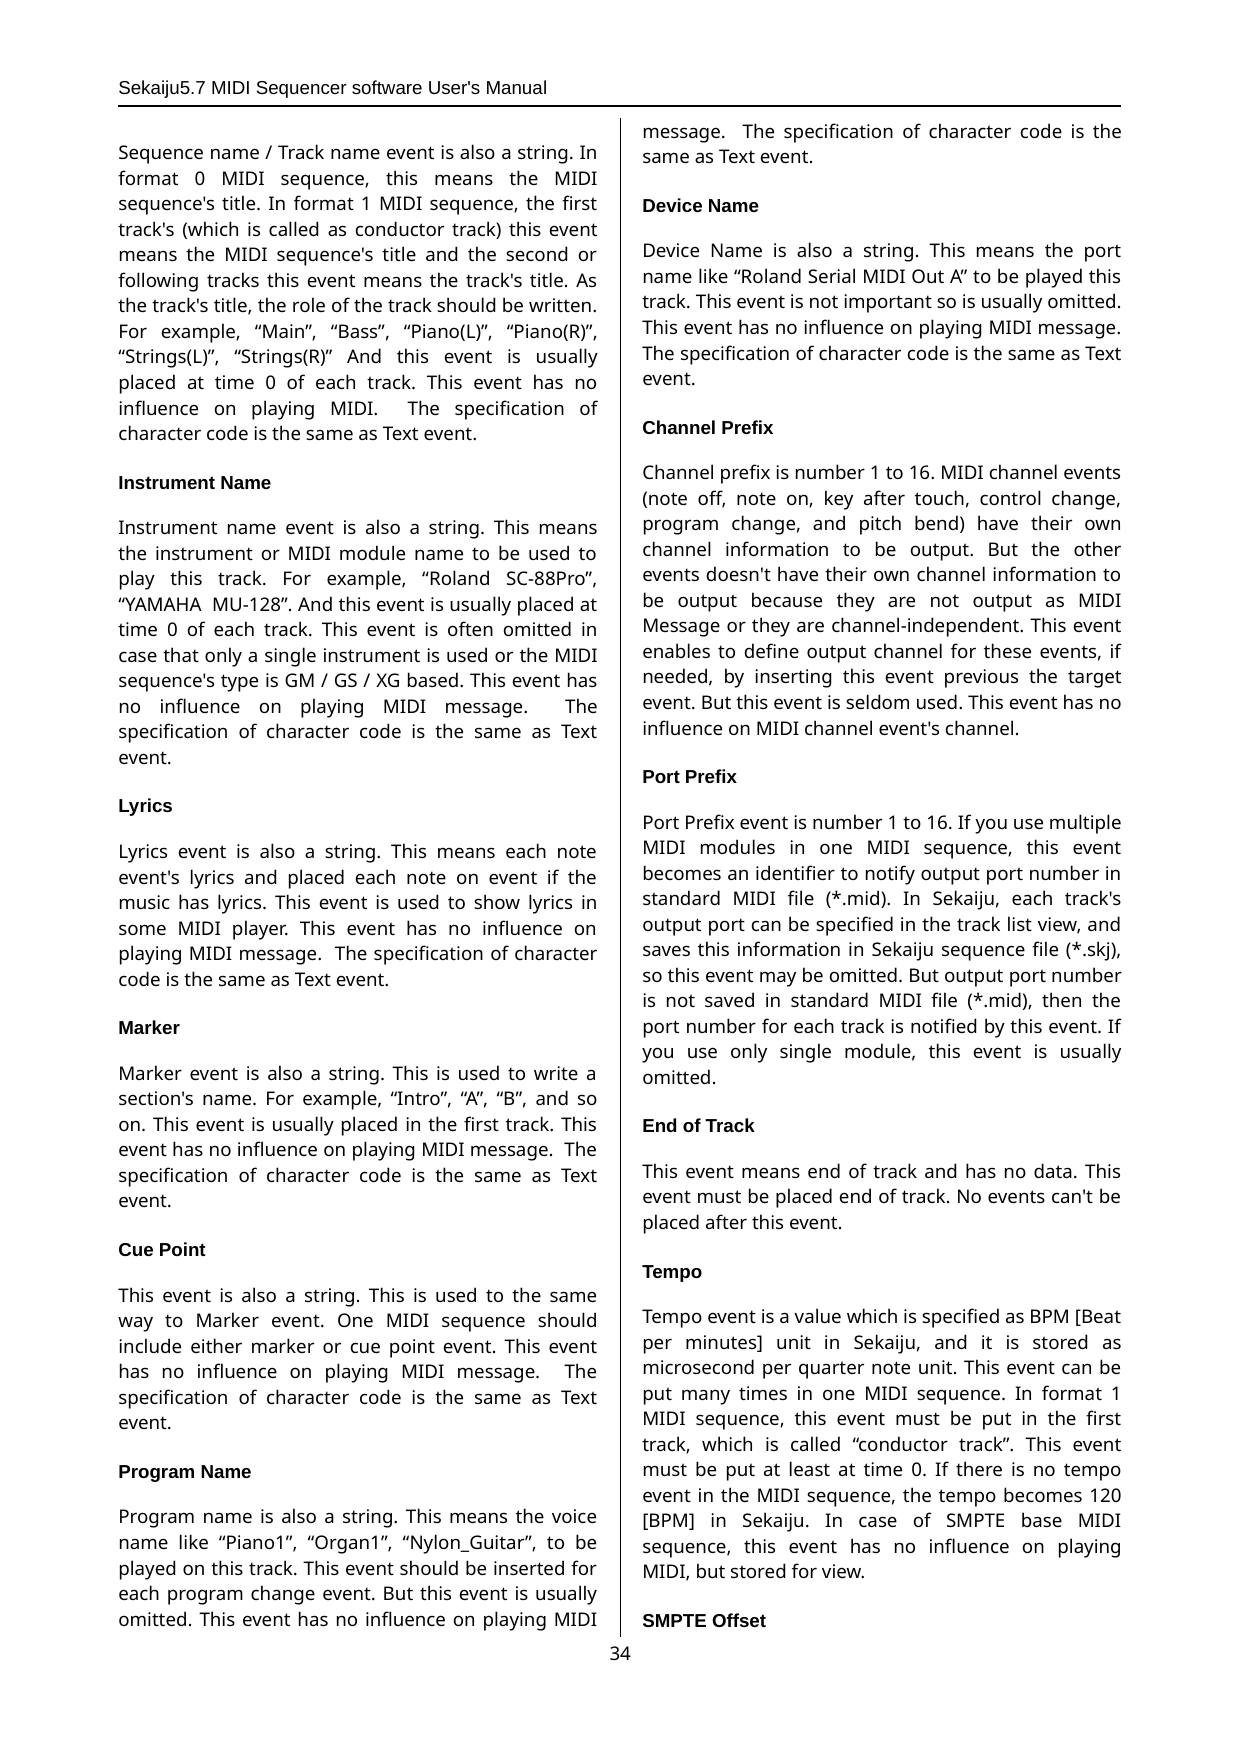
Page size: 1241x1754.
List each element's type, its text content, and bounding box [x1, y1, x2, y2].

text This event is also a string. This is used to the same way to Marker event. One MIDI sequence should include either marker or cue point event. This event has no influence on playing MIDI message. The specification of character code is the same as Text event. [118, 1282, 598, 1435]
text Sequence name / Track name event is also a string. In format 0 MIDI sequence, this means the MIDI sequence's title. In format 1 MIDI sequence, the first track's (which is called as conductor track) this event means the MIDI sequence's title and the second or following tracks this event means the track's title. As the track's title, the role of the track should be written. For example, “Main”, “Bass”, “Piano(L)”, “Piano(R)”, “Strings(L)”, “Strings(R)” And this event is usually placed at time 0 of each track. This event has no influence on playing MIDI. The specification of character code is the same as Text event. [118, 140, 598, 446]
text Lyrics event is also a string. This means each note event's lyrics and placed each note on event if the music has lyrics. This event is used to show lyrics in some MIDI player. This event has no influence on playing MIDI message. The specification of character code is the same as Text event. [118, 838, 598, 992]
text Port Prefix [642, 766, 1122, 787]
text Instrument name event is also a string. This means the instrument or MIDI module name to be used to play this track. For example, “Roland SC-88Pro”, “YAMAHA MU-128”. And this event is usually placed at time 0 of each track. This event is often omitted in case that only a single instrument is used or the MIDI sequence's type is GM / GS / XG based. This event has no influence on playing MIDI message. The specification of character code is the same as Text event. [118, 514, 598, 770]
text End of Track [642, 1115, 1122, 1137]
text Port Prefix event is number 1 to 16. If you use multiple MIDI modules in one MIDI sequence, this event becomes an identifier to notify output port number in standard MIDI file (*.mid). In Sekaiju, each track's output port can be specified in the track list view, and saves this information in Sekaiju sequence file (*.skj), so this event may be omitted. But output port number is not saved in standard MIDI file (*.mid), then the port number for each track is notified by this event. If you use only single module, this event is usually omitted. [642, 809, 1122, 1090]
text Device Name is also a string. This means the port name like “Roland Serial MIDI Out A” to be played this track. This event is not important so is usually omitted. This event has no influence on playing MIDI message. The specification of character code is the same as Text event. [642, 238, 1122, 391]
text Marker event is also a string. This is used to write a section's name. For example, “Intro”, “A”, “B”, and so on. This event is usually placed in the first track. This event has no influence on playing MIDI message. The specification of character code is the same as Text event. [118, 1060, 598, 1213]
text Program name is also a string. This means the voice name like “Piano1”, “Organ1”, “Nylon_Guitar”, to be played on this track. This event should be inserted for each program change event. But this event is usually omitted. This event has no influence on playing MIDI [118, 1504, 598, 1631]
text Channel prefix is number 1 to 16. MIDI channel events (note off, note on, key after touch, control change, program change, and pitch bend) have their own channel information to be output. But the other events doesn't have their own channel information to be output because they are not output as MIDI Message or they are channel-independent. This event enables to define output channel for these events, if needed, by inserting this event previous the target event. But this event is seldom used. This event has no influence on MIDI channel event's channel. [642, 459, 1122, 740]
text Tempo [642, 1260, 1122, 1282]
text This event means end of track and has no data. This event must be placed end of track. No events can't be placed after this event. [642, 1158, 1122, 1235]
text Program Name [118, 1461, 598, 1482]
text Marker [118, 1017, 598, 1039]
text SMPTE Offset [642, 1610, 1122, 1631]
text Cue Point [118, 1239, 598, 1260]
text Channel Prefix [642, 416, 1122, 438]
text Instrument Name [118, 471, 598, 493]
text Device Name [642, 195, 1122, 216]
text message. The specification of character code is the same as Text event. [642, 118, 1122, 169]
text Tempo event is a value which is specified as BPM [Beat per minutes] unit in Sekaiju, and it is stored as microsecond per quarter note unit. This event can be put many times in one MIDI sequence. In format 1 MIDI sequence, this event must be put in the first track, which is called “conductor track”. This event must be put at least at time 0. If there is no tempo event in the MIDI sequence, the tempo becomes 120 [BPM] in Sekaiju. In case of SMPTE base MIDI sequence, this event has no influence on playing MIDI, but stored for view. [642, 1303, 1122, 1584]
text Lyrics [118, 795, 598, 817]
